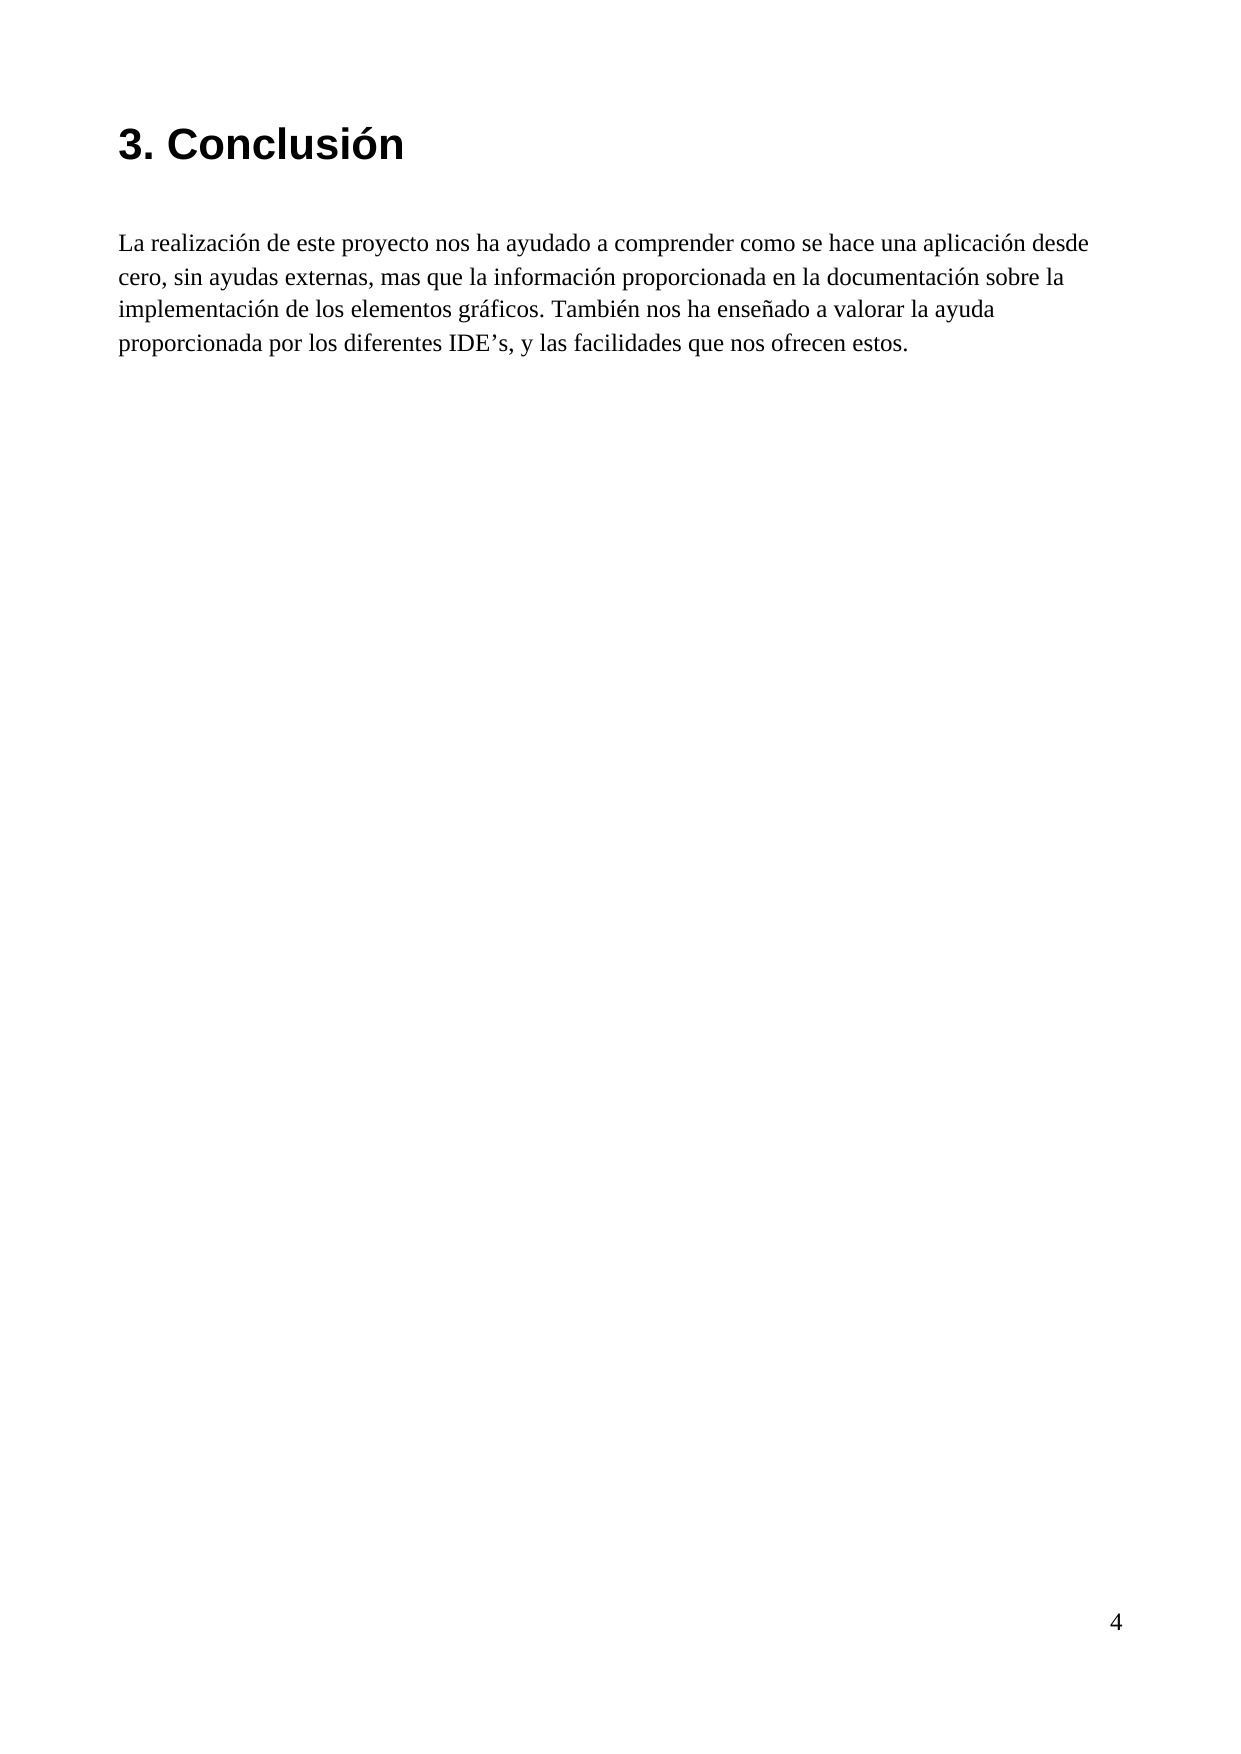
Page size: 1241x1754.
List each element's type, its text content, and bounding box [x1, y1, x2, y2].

subtitle 3. Conclusión [118, 118, 1122, 168]
text La realización de este proyecto nos ha ayudado a comprender como se hace una aplicación desde cero, sin ayudas externas, mas que la información proporcionada en la documentación sobre la implementación de los elementos gráficos. También nos ha enseñado a valorar la ayuda proporcionada por los diferentes IDE’s, y las facilidades que nos ofrecen estos. [118, 228, 1122, 356]
